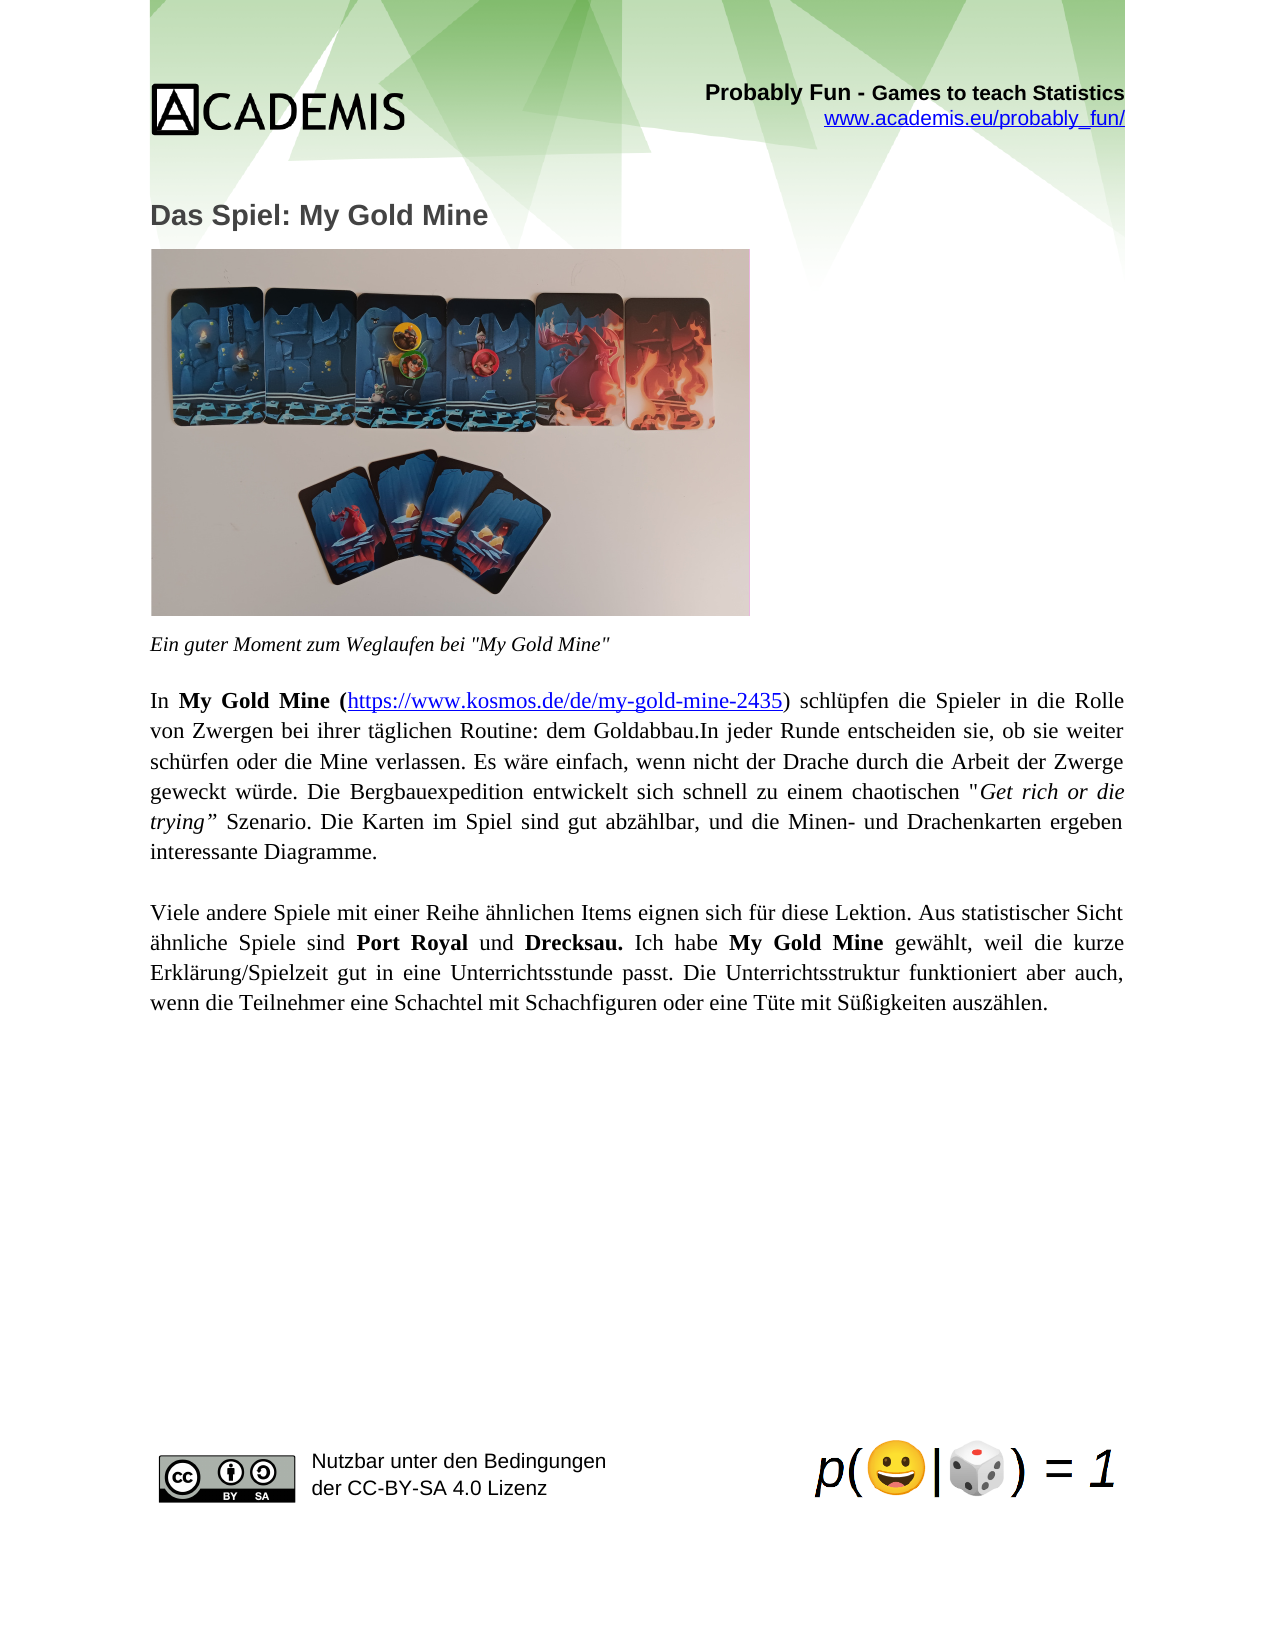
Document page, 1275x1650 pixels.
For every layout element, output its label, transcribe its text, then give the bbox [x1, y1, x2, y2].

picture [803, 1430, 1124, 1508]
picture [151, 249, 750, 616]
text Viele andere Spiele mit einer Reihe ähnlichen Items eignen sich für diese Lektion. Aus statistischer Sicht ähnliche Spiele sind Port Royal und Drecksau. Ich habe My Gold Mine gewählt, weil die kurze Erklärung/Spielzeit gut in eine Unterrichtsstunde passt. Die Unterrichtsstruktur funktioniert aber auch, wenn die Teilnehmer eine Schachtel mit Schachfiguren oder eine Tüte mit Süßigkeiten auszählen. [150, 899, 1125, 1016]
picture [152, 1450, 302, 1507]
picture [1002, 115, 1008, 124]
text In My Gold Mine (https://www.kosmos.de/de/my-gold-mine-2435) schlüpfen die Spieler in die Rolle von Zwergen bei ihrer täglichen Routine: dem Goldabbau.In jeder Runde entscheiden sie, ob sie weiter schürfen oder die Mine verlassen. Es wäre einfach, wenn nicht der Drache durch die Arbeit der Zwerge geweckt würde. Die Bergbauexpedition entwickelt sich schnell zu einem chaotischen "Get rich or die trying” Szenario. Die Karten im Spiel sind gut abzählbar, und die Minen- und Drachenkarten ergeben interessante Diagramme. [150, 687, 1125, 865]
text Ein guter Moment zum Weglaufen bei "My Gold Mine" [150, 245, 1125, 656]
subtitle Das Spiel: My Gold Mine [150, 159, 1125, 231]
picture [149, 0, 1125, 300]
